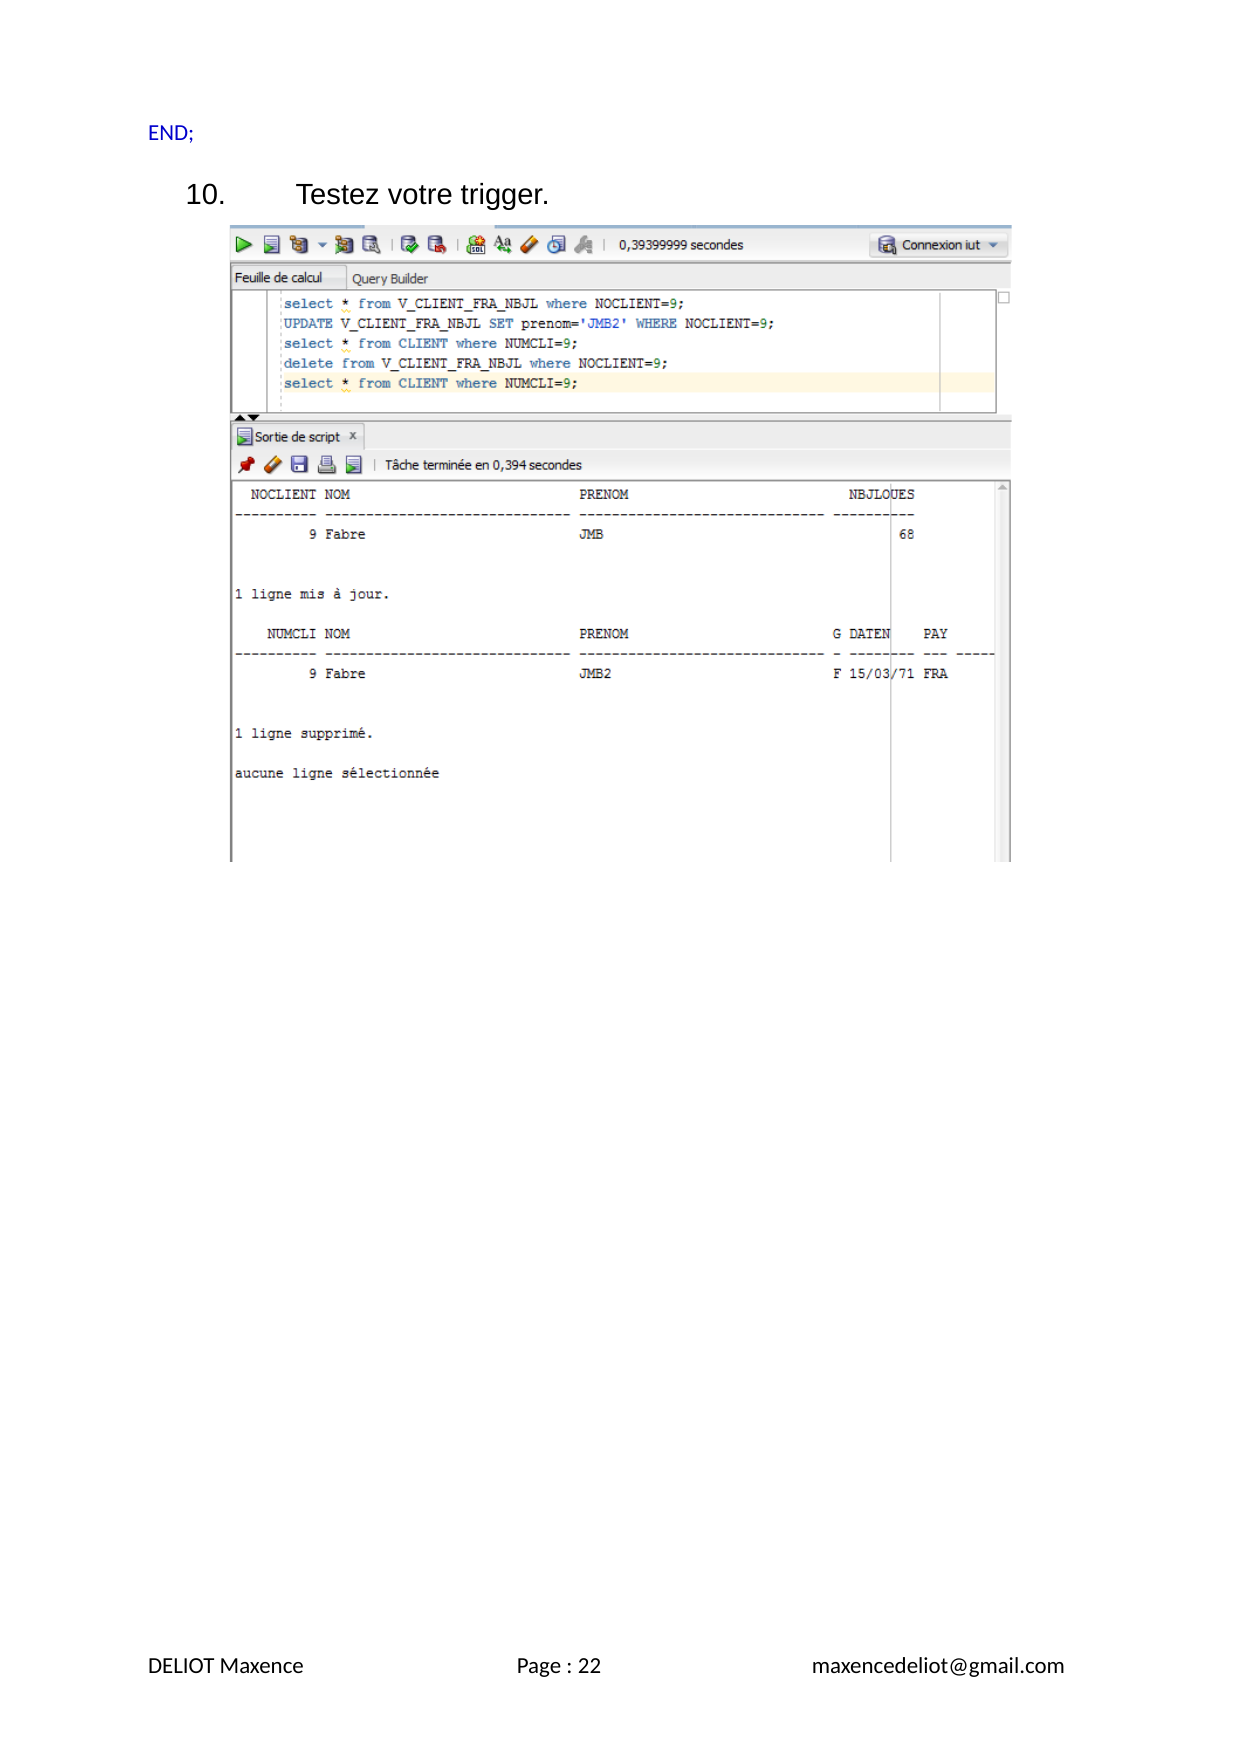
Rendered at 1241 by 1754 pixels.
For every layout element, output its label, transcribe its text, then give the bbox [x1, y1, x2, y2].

text END; [148, 118, 1093, 146]
subtitle Testez votre trigger. [185, 177, 1093, 210]
picture [229, 225, 1012, 862]
